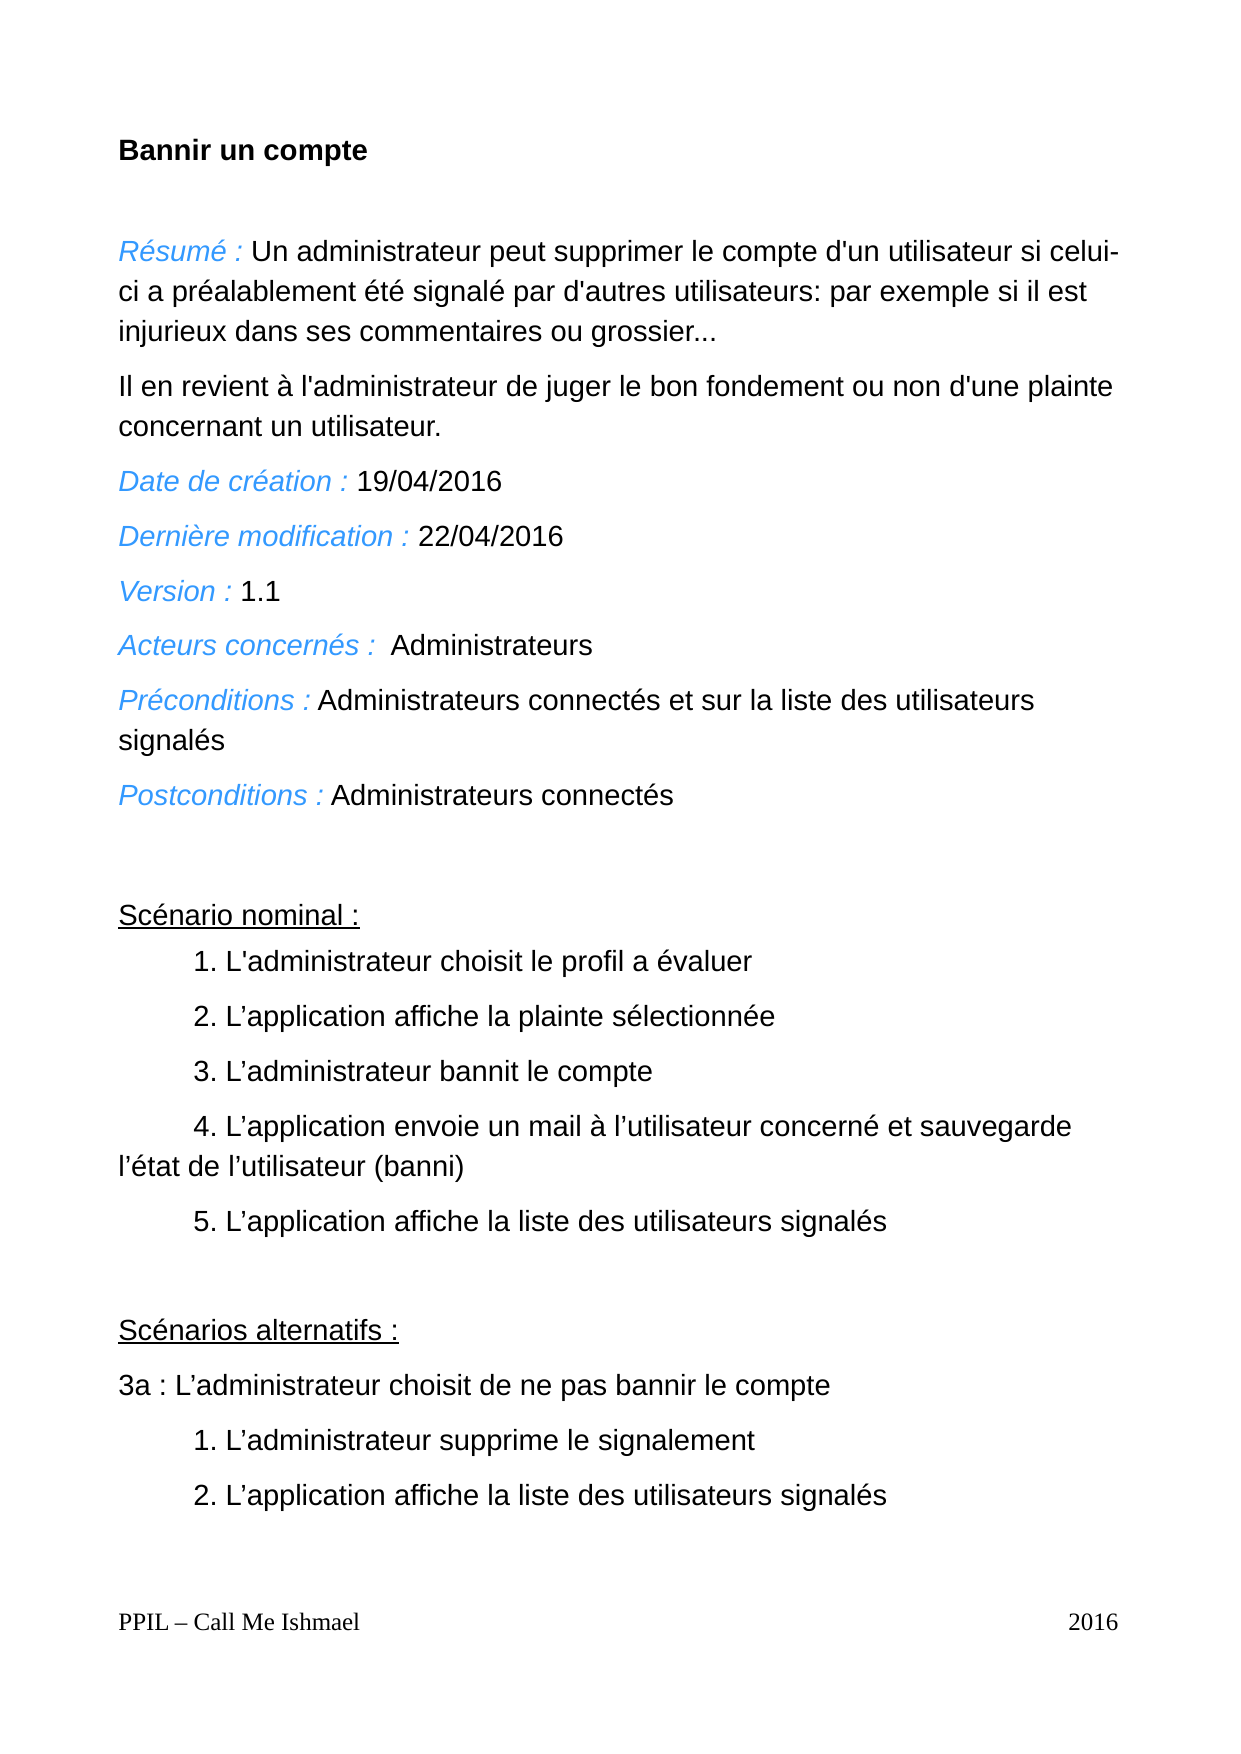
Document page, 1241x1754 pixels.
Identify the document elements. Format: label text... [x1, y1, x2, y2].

text Dernière modification : 22/04/2016 [118, 519, 1122, 552]
text 5. L’application affiche la liste des utilisateurs signalés [118, 1203, 1122, 1237]
text Postconditions : Administrateurs connectés [118, 778, 1122, 812]
subtitle Bannir un compte [118, 133, 1122, 166]
text 1. L’administrateur supprime le signalement [118, 1423, 1122, 1456]
text Date de création : 19/04/2016 [118, 464, 1122, 497]
text 3a : L’administrateur choisit de ne pas bannir le compte [118, 1368, 1122, 1401]
text 2. L’application affiche la liste des utilisateurs signalés [118, 1477, 1122, 1511]
text 2. L’application affiche la plainte sélectionnée [118, 999, 1122, 1032]
text 1. L'administrateur choisit le profil a évaluer [118, 944, 1122, 978]
text Il en revient à l'administrateur de juger le bon fondement ou non d'une plainte concernant un utilisateur. [118, 369, 1122, 443]
text 3. L’administrateur bannit le compte [118, 1054, 1122, 1087]
text Résumé : Un administrateur peut supprimer le compte d'un utilisateur si celui-ci a préalablement été signalé par d'autres utilisateurs: par exemple si il est injurieux dans ses commentaires ou grossier... [118, 234, 1122, 348]
text Préconditions : Administrateurs connectés et sur la liste des utilisateurs signalés [118, 683, 1122, 757]
text Version : 1.1 [118, 573, 1122, 607]
text Scénarios alternatifs : [118, 1313, 1122, 1347]
text Acteurs concernés : Administrateurs [118, 628, 1122, 662]
subtitle Scénario nominal : [118, 898, 1122, 932]
text 4. L’application envoie un mail à l’utilisateur concerné et sauvegarde l’état de l’utilisateur (banni) [118, 1108, 1122, 1182]
